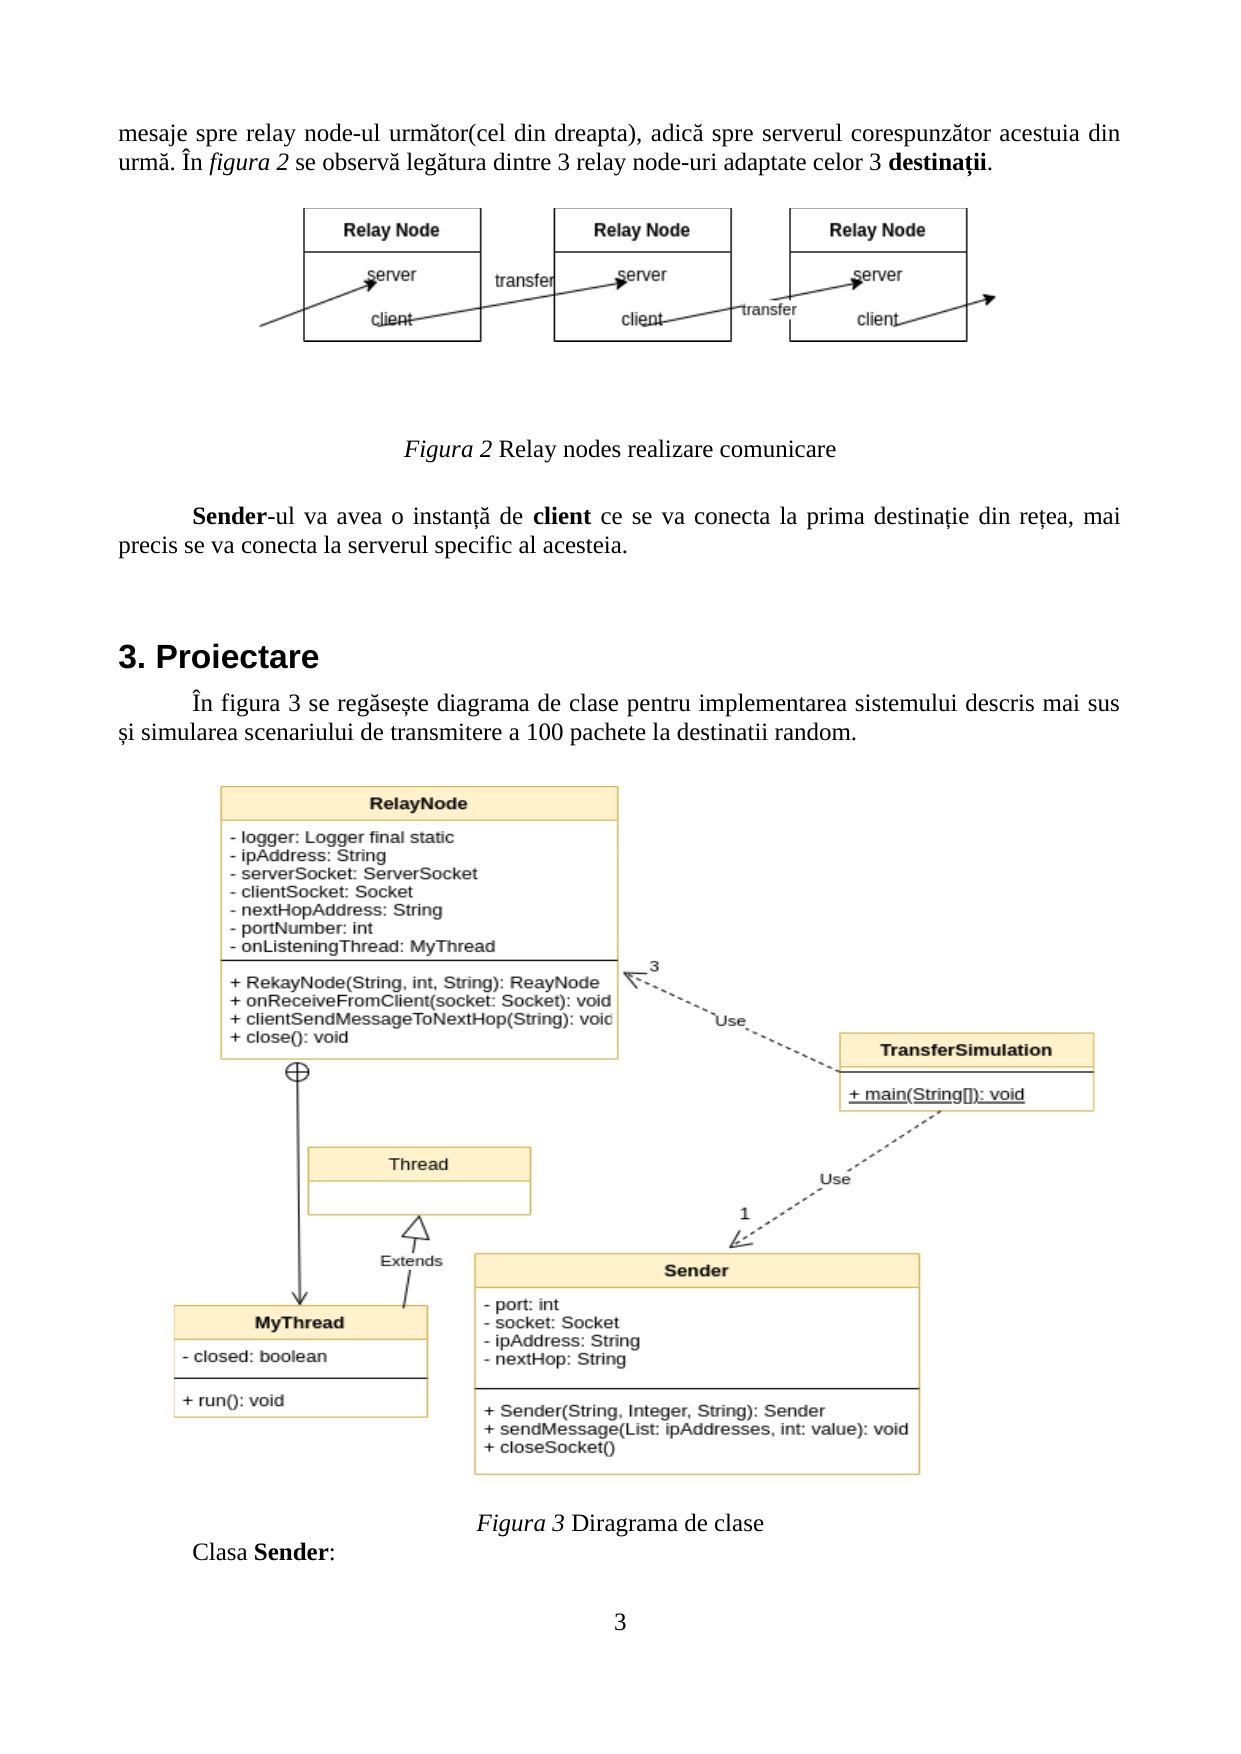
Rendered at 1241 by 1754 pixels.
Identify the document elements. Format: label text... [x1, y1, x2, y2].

text În figura 3 se regăsește diagrama de clase pentru implementarea sistemului descris mai sus și simularea scenariului de transmitere a 100 pachete la destinatii random. [118, 688, 1122, 746]
text mesaje spre relay node-ul următor(cel din dreapta), adică spre serverul corespunzător acestuia din urmă. În figura 2 se observă legătura dintre 3 relay node-uri adaptate celor 3 destinații. [118, 118, 1122, 176]
picture [249, 208, 1009, 342]
subtitle 3. Proiectare [118, 637, 1122, 676]
text Figura 2 Relay nodes realizare comunicare [118, 434, 1122, 463]
text Clasa Sender: [118, 1537, 1122, 1565]
picture [173, 786, 1095, 1479]
text Sender-ul va avea o instanță de client ce se va conecta la prima destinație din rețea, mai precis se va conecta la serverul specific al acesteia. [118, 501, 1122, 559]
text Figura 3 Diragrama de clase [118, 1508, 1122, 1537]
